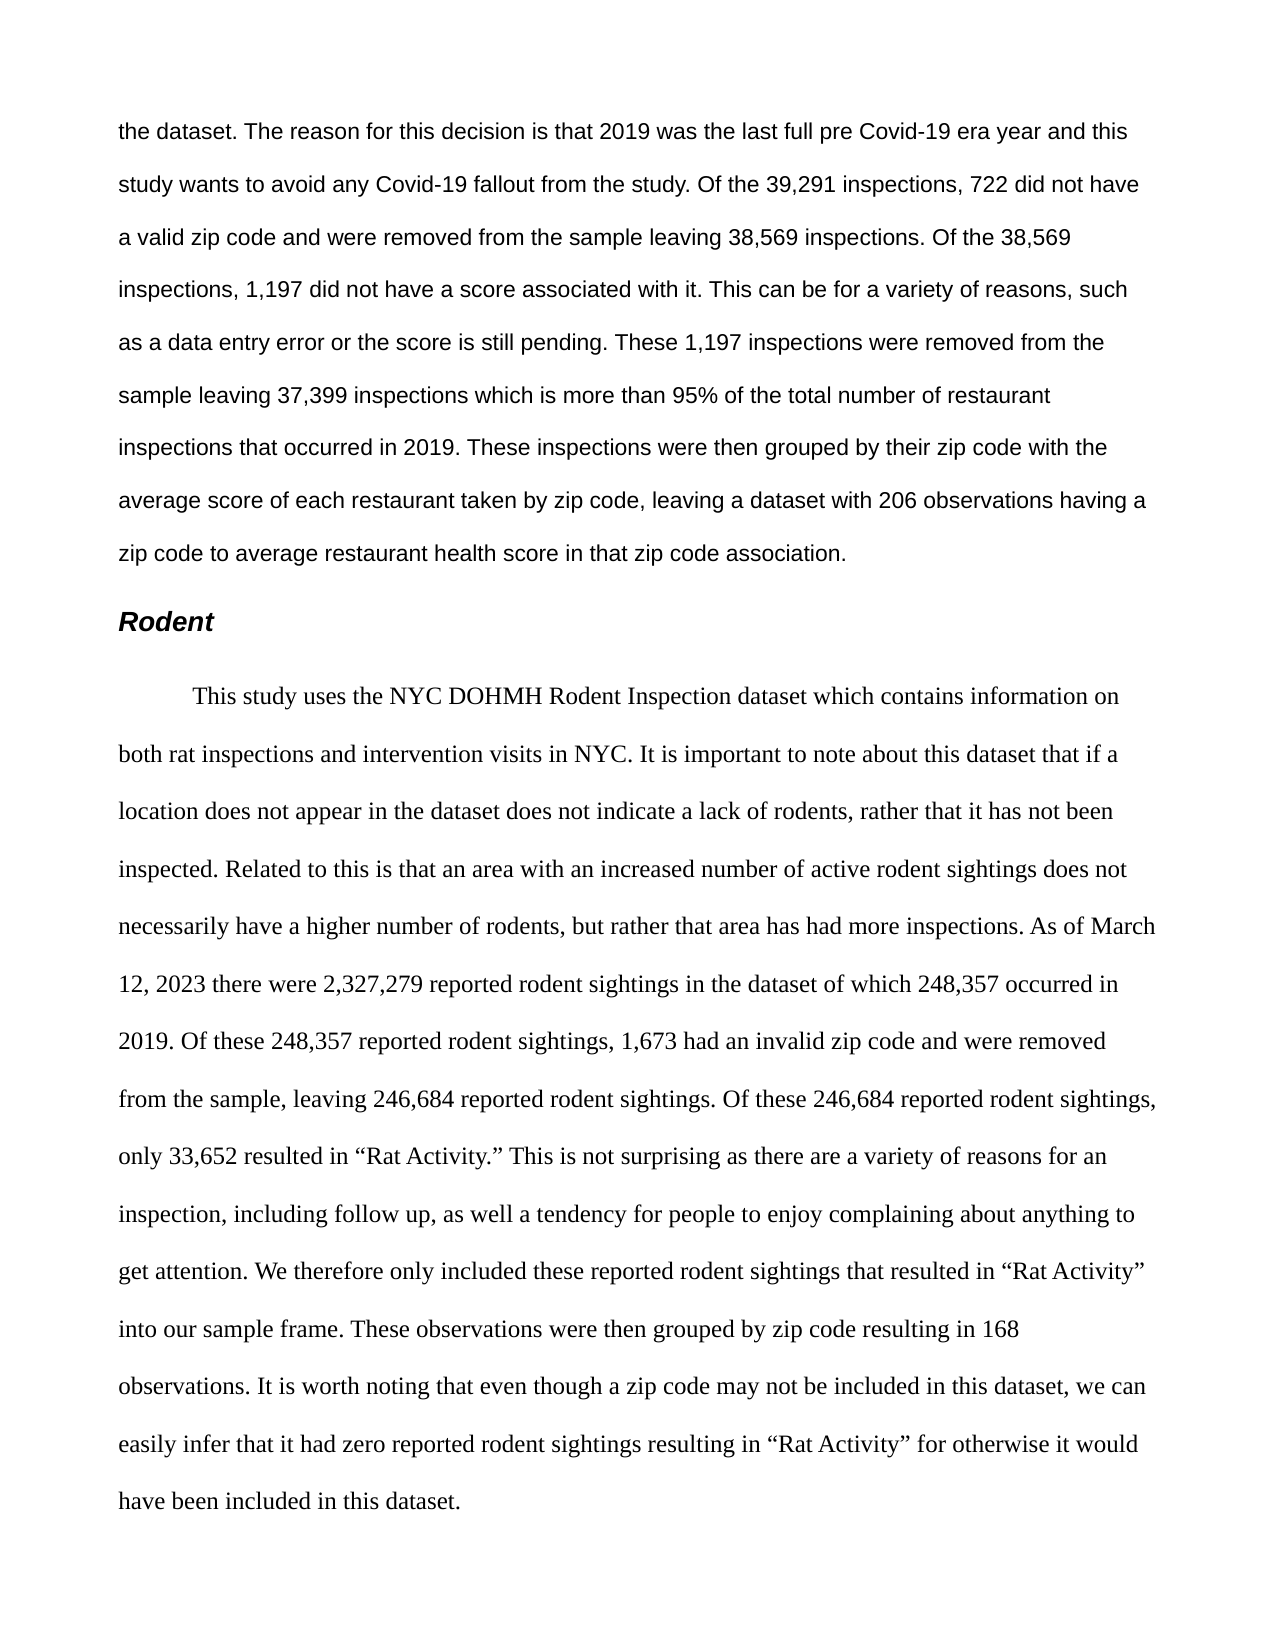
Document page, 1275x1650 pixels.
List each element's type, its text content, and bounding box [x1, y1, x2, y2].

text the dataset. The reason for this decision is that 2019 was the last full pre Covid-19 era year and this study wants to avoid any Covid-19 fallout from the study. Of the 39,291 inspections, 722 did not have a valid zip code and were removed from the sample leaving 38,569 inspections. Of the 38,569 inspections, 1,197 did not have a score associated with it. This can be for a variety of reasons, such as a data entry error or the score is still pending. These 1,197 inspections were removed from the sample leaving 37,399 inspections which is more than 95% of the total number of restaurant inspections that occurred in 2019. These inspections were then grouped by their zip code with the average score of each restaurant taken by zip code, leaving a dataset with 206 observations having a zip code to average restaurant health score in that zip code association. [118, 118, 1157, 566]
text This study uses the NYC DOHMH Rodent Inspection dataset which contains information on both rat inspections and intervention visits in NYC. It is important to note about this dataset that if a location does not appear in the dataset does not indicate a lack of rodents, rather that it has not been inspected. Related to this is that an area with an increased number of active rodent sightings does not necessarily have a higher number of rodents, but rather that area has had more inspections. As of March 12, 2023 there were 2,327,279 reported rodent sightings in the dataset of which 248,357 occurred in 2019. Of these 248,357 reported rodent sightings, 1,673 had an invalid zip code and were removed from the sample, leaving 246,684 reported rodent sightings. Of these 246,684 reported rodent sightings, only 33,652 resulted in “Rat Activity.” This is not surprising as there are a variety of reasons for an inspection, including follow up, as well a tendency for people to enjoy complaining about anything to get attention. We therefore only included these reported rodent sightings that resulted in “Rat Activity” into our sample frame. These observations were then grouped by zip code resulting in 168 observations. It is worth noting that even though a zip code may not be included in this dataset, we can easily infer that it had zero reported rodent sightings resulting in “Rat Activity” for otherwise it would have been included in this dataset. [118, 681, 1157, 1515]
subtitle Rodent [118, 605, 1157, 637]
